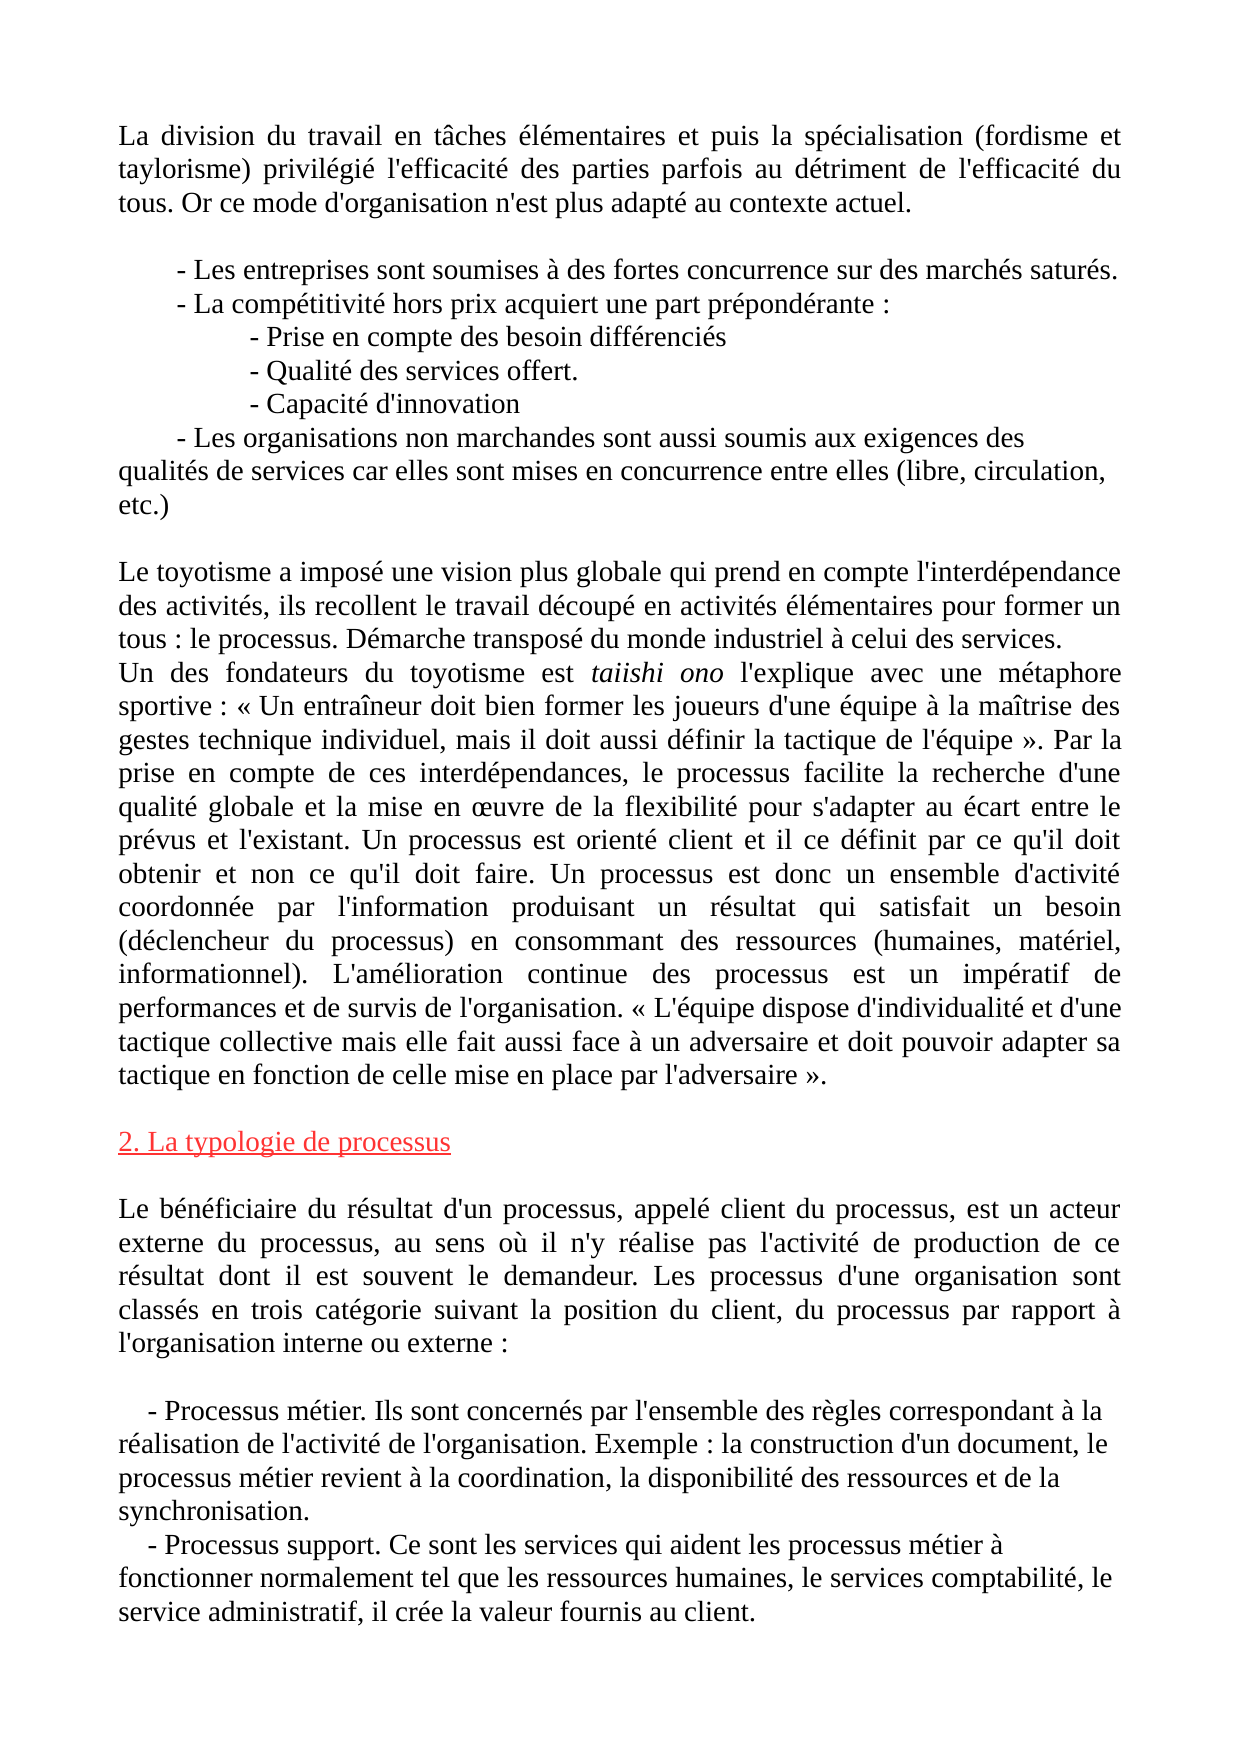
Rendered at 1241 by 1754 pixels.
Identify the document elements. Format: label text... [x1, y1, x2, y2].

text - Qualité des services offert. [118, 353, 1122, 386]
text - Les entreprises sont soumises à des fortes concurrence sur des marchés saturés. [118, 252, 1122, 286]
text - Capacité d'innovation - Les organisations non marchandes sont aussi soumis aux exigences des qualités de services car elles sont mises en concurrence entre elles (libre, circulation, etc.) [118, 386, 1122, 554]
text - Processus support. Ce sont les services qui aident les processus métier à fonctionner normalement tel que les ressources humaines, le services comptabilité, le service administratif, il crée la valeur fournis au client. [118, 1527, 1122, 1627]
text - La compétitivité hors prix acquiert une part prépondérante : [118, 286, 1122, 319]
text - Prise en compte des besoin différenciés [118, 319, 1122, 353]
text - Processus métier. Ils sont concernés par l'ensemble des règles correspondant à la réalisation de l'activité de l'organisation. Exemple : la construction d'un document, le processus métier revient à la coordination, la disponibilité des ressources et de la synchronisation. [118, 1393, 1122, 1527]
text Le bénéficiaire du résultat d'un processus, appelé client du processus, est un acteur externe du processus, au sens où il n'y réalise pas l'activité de production de ce résultat dont il est souvent le demandeur. Les processus d'une organisation sont classés en trois catégorie suivant la position du client, du processus par rapport à l'organisation interne ou externe : [118, 1191, 1122, 1359]
text Le toyotisme a imposé une vision plus globale qui prend en compte l'interdépendance des activités, ils recollent le travail découpé en activités élémentaires pour former un tous : le processus. Démarche transposé du monde industriel à celui des services. [118, 554, 1122, 655]
text La division du travail en tâches élémentaires et puis la spécialisation (fordisme et taylorisme) privilégié l'efficacité des parties parfois au détriment de l'efficacité du tous. Or ce mode d'organisation n'est plus adapté au contexte actuel. [118, 118, 1122, 219]
text 2. La typologie de processus [118, 1124, 1122, 1158]
text Un des fondateurs du toyotisme est taiishi ono l'explique avec une métaphore sportive : « Un entraîneur doit bien former les joueurs d'une équipe à la maîtrise des gestes technique individuel, mais il doit aussi définir la tactique de l'équipe ». Par la prise en compte de ces interdépendances, le processus facilite la recherche d'une qualité globale et la mise en œuvre de la flexibilité pour s'adapter au écart entre le prévus et l'existant. Un processus est orienté client et il ce définit par ce qu'il doit obtenir et non ce qu'il doit faire. Un processus est donc un ensemble d'activité coordonnée par l'information produisant un résultat qui satisfait un besoin (déclencheur du processus) en consommant des ressources (humaines, matériel, informationnel). L'amélioration continue des processus est un impératif de performances et de survis de l'organisation. « L'équipe dispose d'individualité et d'une tactique collective mais elle fait aussi face à un adversaire et doit pouvoir adapter sa tactique en fonction de celle mise en place par l'adversaire ». [118, 655, 1122, 1091]
